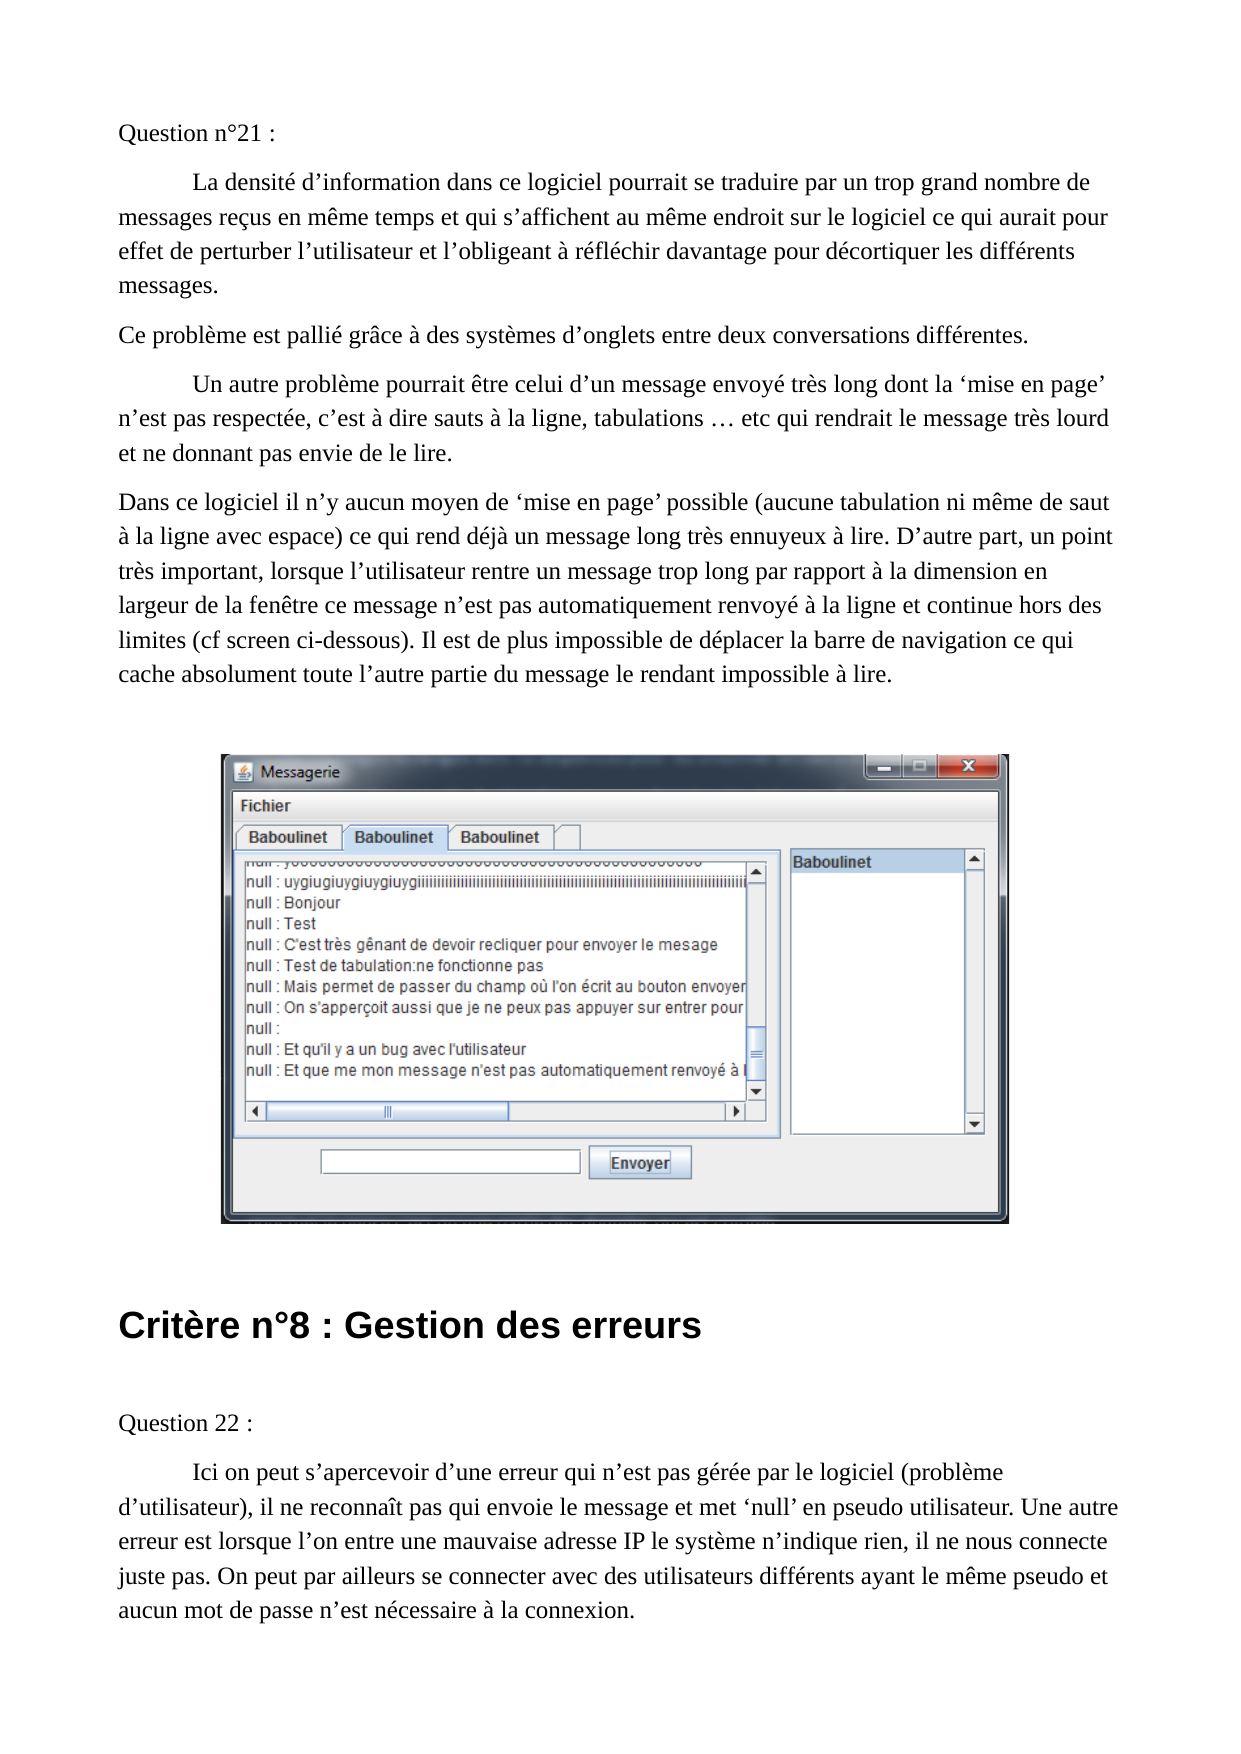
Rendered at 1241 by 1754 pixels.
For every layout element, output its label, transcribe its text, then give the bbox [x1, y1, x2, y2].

text Question n°21 : [118, 118, 1122, 147]
picture [220, 754, 1010, 1224]
text Ici on peut s’apercevoir d’une erreur qui n’est pas gérée par le logiciel (problème d’utilisateur), il ne reconnaît pas qui envoie le message et met ‘null’ en pseudo utilisateur. Une autre erreur est lorsque l’on entre une mauvaise adresse IP le système n’indique rien, il ne nous connecte juste pas. On peut par ailleurs se connecter avec des utilisateurs différents ayant le même pseudo et aucun mot de passe n’est nécessaire à la connexion. [118, 1457, 1122, 1624]
subtitle Critère n°8 : Gestion des erreurs [118, 1303, 1122, 1347]
text Un autre problème pourrait être celui d’un message envoyé très long dont la ‘mise en page’ n’est pas respectée, c’est à dire sauts à la ligne, tabulations … etc qui rendrait le message très lourd et ne donnant pas envie de le lire. [118, 369, 1122, 466]
text Ce problème est pallié grâce à des systèmes d’onglets entre deux conversations différentes. [118, 320, 1122, 348]
text Dans ce logiciel il n’y aucun moyen de ‘mise en page’ possible (aucune tabulation ni même de saut à la ligne avec espace) ce qui rend déjà un message long très ennuyeux à lire. D’autre part, un point très important, lorsque l’utilisateur rentre un message trop long par rapport à la dimension en largeur de la fenêtre ce message n’est pas automatiquement renvoyé à la ligne et continue hors des limites (cf screen ci-dessous). Il est de plus impossible de déplacer la barre de navigation ce qui cache absolument toute l’autre partie du message le rendant impossible à lire. [118, 487, 1122, 688]
text Question 22 : [118, 1408, 1122, 1437]
text La densité d’information dans ce logiciel pourrait se traduire par un trop grand nombre de messages reçus en même temps et qui s’affichent au même endroit sur le logiciel ce qui aurait pour effet de perturber l’utilisateur et l’obligeant à réfléchir davantage pour décortiquer les différents messages. [118, 167, 1122, 299]
